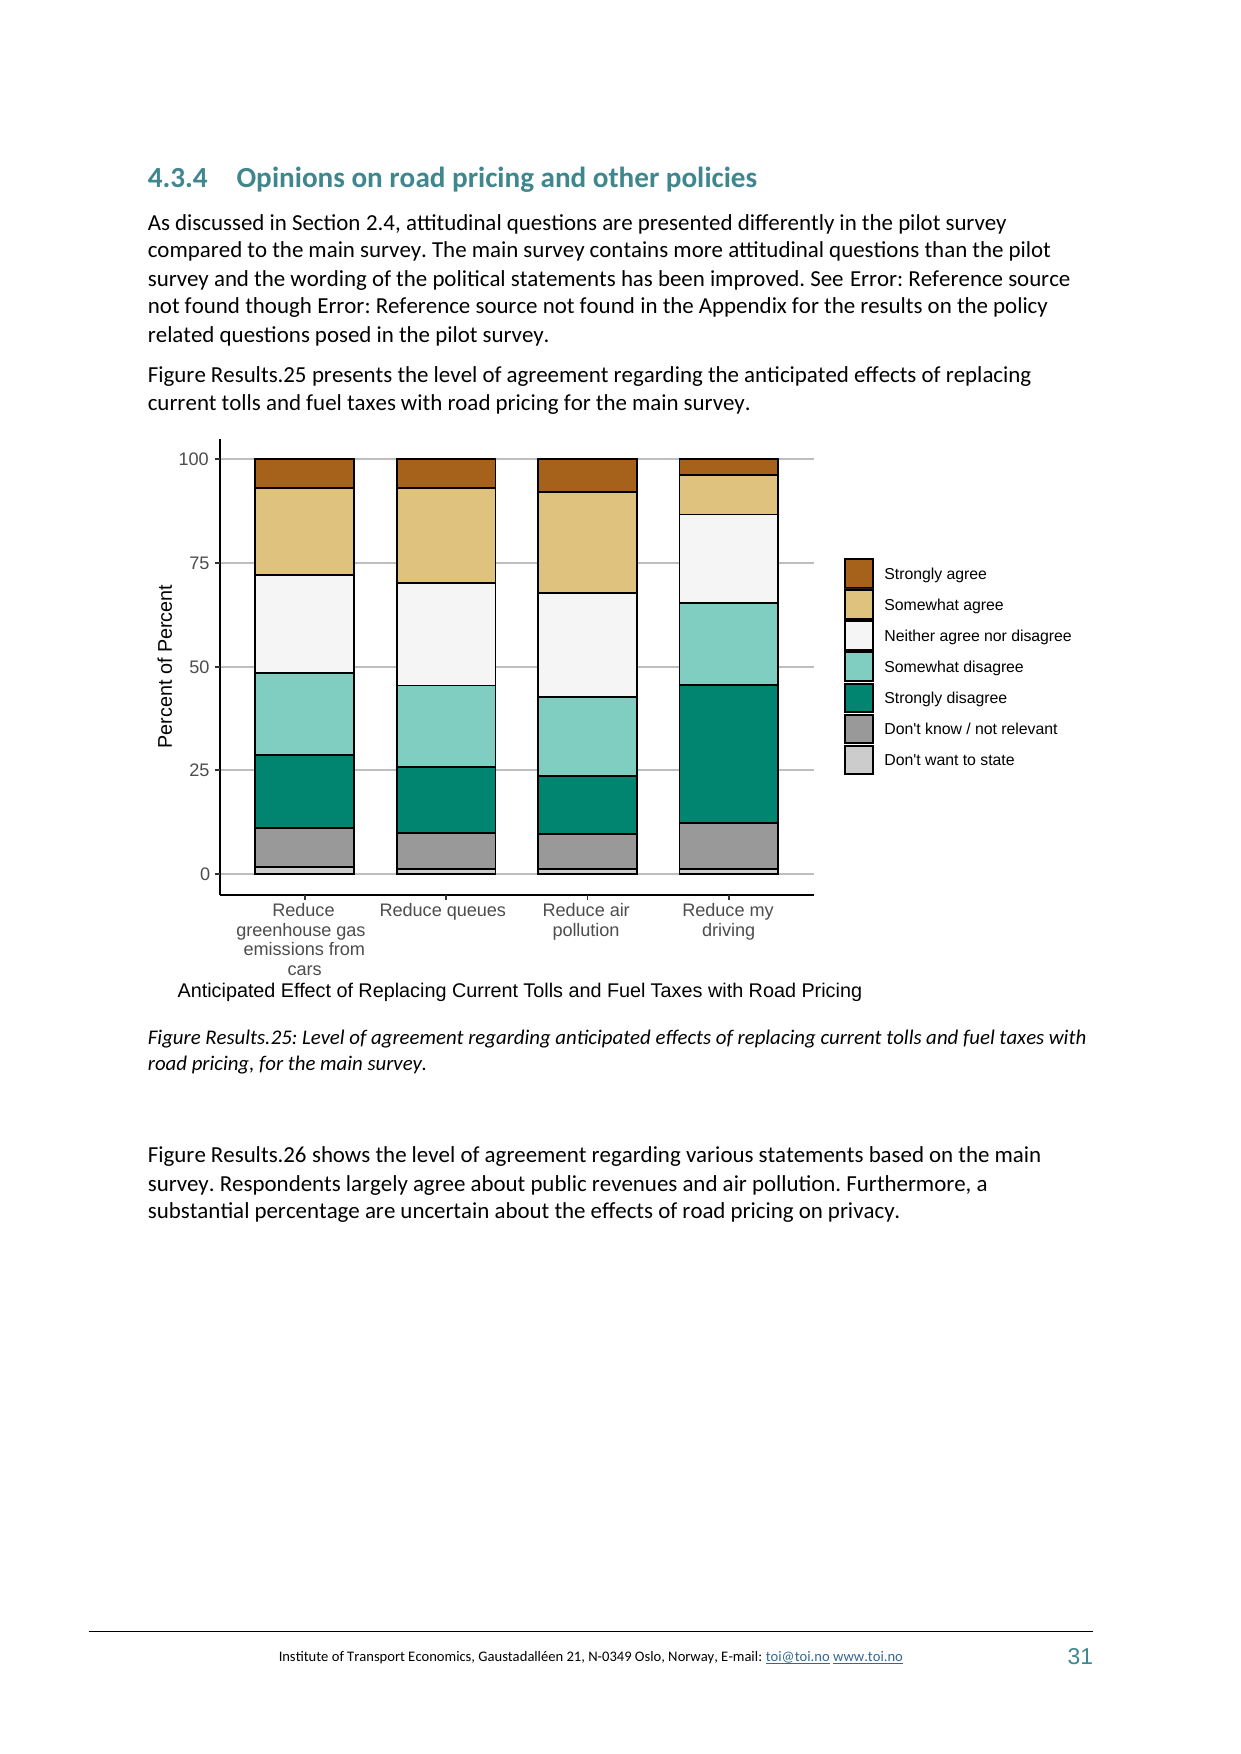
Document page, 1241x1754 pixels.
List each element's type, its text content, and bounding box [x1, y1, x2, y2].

text As discussed in Section 2.4, attitudinal questions are presented differently in the pilot survey compared to the main survey. The main survey contains more attitudinal questions than the pilot survey and the wording of the political statements has been improved. See Error: Reference source not found though Error: Reference source not found in the Appendix for the results on the policy related questions posed in the pilot survey. [148, 208, 1092, 348]
subtitle Opinions on road pricing and other policies [148, 159, 1092, 195]
text Figure Results.25 presents the level of agreement regarding the anticipated effects of replacing current tolls and fuel taxes with road pricing for the main survey. [148, 360, 1092, 416]
text Figure Results.25: Level of agreement regarding anticipated effects of replacing current tolls and fuel taxes with road pricing, for the main survey. [148, 1024, 1092, 1075]
text Figure Results.26 shows the level of agreement regarding various statements based on the main survey. Respondents largely agree about public revenues and air pollution. Furthermore, a substantial percentage are uncertain about the effects of road pricing on privacy. [148, 1141, 1092, 1225]
